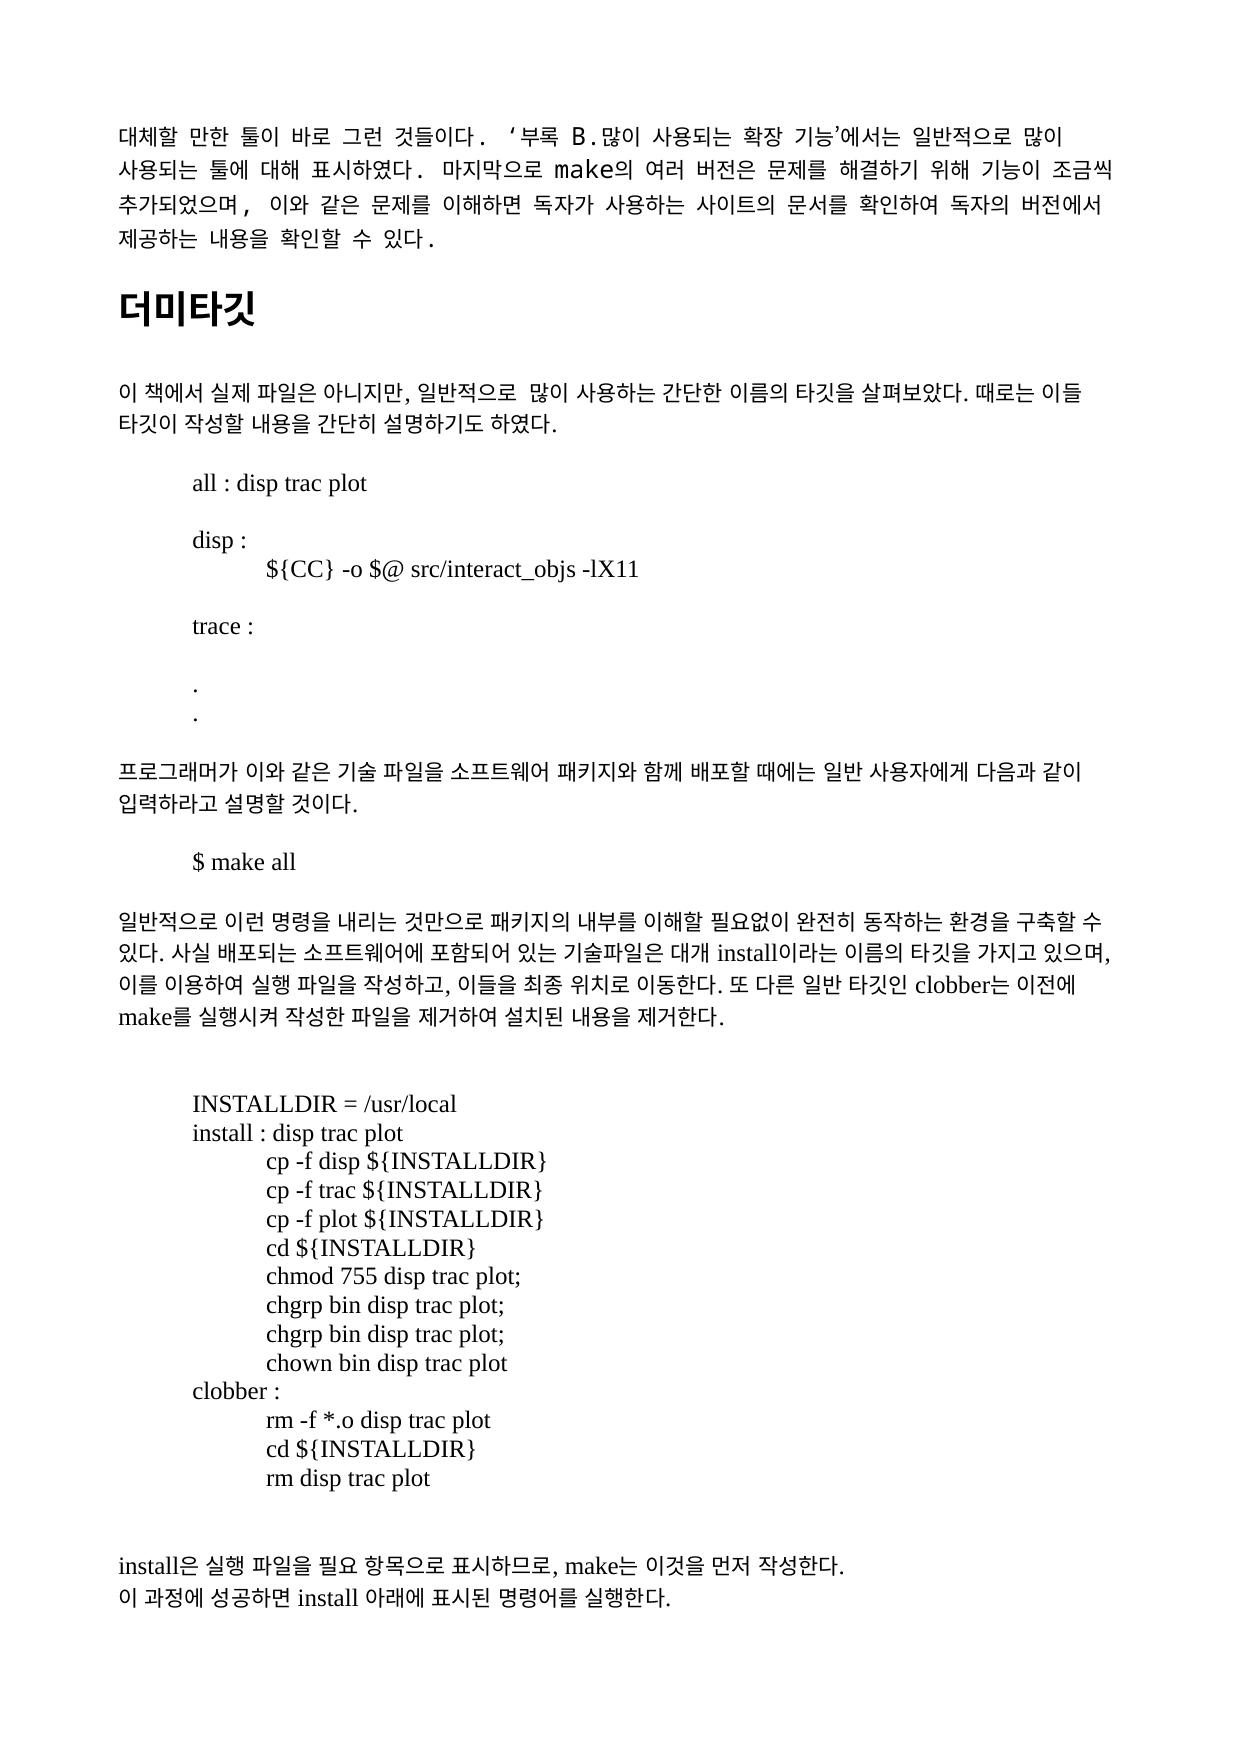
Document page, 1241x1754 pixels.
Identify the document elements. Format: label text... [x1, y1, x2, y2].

text ${CC} -o $@ src/interact_objs -lX11 [118, 554, 1122, 583]
text clobber : [118, 1376, 1122, 1405]
text rm -f *.o disp trac plot [118, 1405, 1122, 1434]
text 이 과정에 성공하면 install 아래에 표시된 명령어를 실행한다. [118, 1581, 1122, 1612]
text $ make all [118, 847, 1122, 876]
text 프로그래머가 이와 같은 기술 파일을 소프트웨어 패키지와 함께 배포할 때에는 일반 사용자에게 다음과 같이 입력하라고 설명할 것이다. [118, 755, 1122, 818]
text . [118, 669, 1122, 698]
text chmod 755 disp trac plot; [118, 1261, 1122, 1290]
text rm disp trac plot [118, 1463, 1122, 1491]
text 이 책에서 실제 파일은 아니지만, 일반적으로 많이 사용하는 간단한 이름의 타깃을 살펴보았다. 때로는 이들 타깃이 작성할 내용을 간단히 설명하기도 하였다. [118, 376, 1122, 439]
text chgrp bin disp trac plot; [118, 1290, 1122, 1319]
text 대체할 만한 툴이 바로 그런 것들이다. ‘부록 B.많이 사용되는 확장 기능’에서는 일반적으로 많이 사용되는 툴에 대해 표시하였다. 마지막으로 make의 여러 버전은 문제를 해결하기 위해 기능이 조금씩 추가되었으며, 이와 같은 문제를 이해하면 독자가 사용하는 사이트의 문서를 확인하여 독자의 버전에서 제공하는 내용을 확인할 수 있다. [118, 118, 1122, 254]
text . [118, 698, 1122, 726]
text install : disp trac plot [118, 1118, 1122, 1146]
text trace : [118, 611, 1122, 640]
text chgrp bin disp trac plot; [118, 1319, 1122, 1348]
text cp -f trac ${INSTALLDIR} [118, 1175, 1122, 1204]
text cp -f plot ${INSTALLDIR} [118, 1204, 1122, 1233]
text cp -f disp ${INSTALLDIR} [118, 1146, 1122, 1175]
text chown bin disp trac plot [118, 1348, 1122, 1376]
text 일반적으로 이런 명령을 내리는 것만으로 패키지의 내부를 이해할 필요없이 완전히 동작하는 환경을 구축할 수 있다. 사실 배포되는 소프트웨어에 포함되어 있는 기술파일은 대개 install이라는 이름의 타깃을 가지고 있으며, 이를 이용하여 실행 파일을 작성하고, 이들을 최종 위치로 이동한다. 또 다른 일반 타깃인 clobber는 이전에 make를 실행시켜 작성한 파일을 제거하여 설치된 내용을 제거한다. [118, 905, 1122, 1031]
text INSTALLDIR = /usr/local [118, 1089, 1122, 1118]
text cd ${INSTALLDIR} [118, 1434, 1122, 1463]
text all : disp trac plot [118, 468, 1122, 496]
text install은 실행 파일을 필요 항목으로 표시하므로, make는 이것을 먼저 작성한다. [118, 1549, 1122, 1581]
text cd ${INSTALLDIR} [118, 1233, 1122, 1261]
text disp : [118, 525, 1122, 554]
subtitle 더미타깃 [118, 279, 1122, 334]
